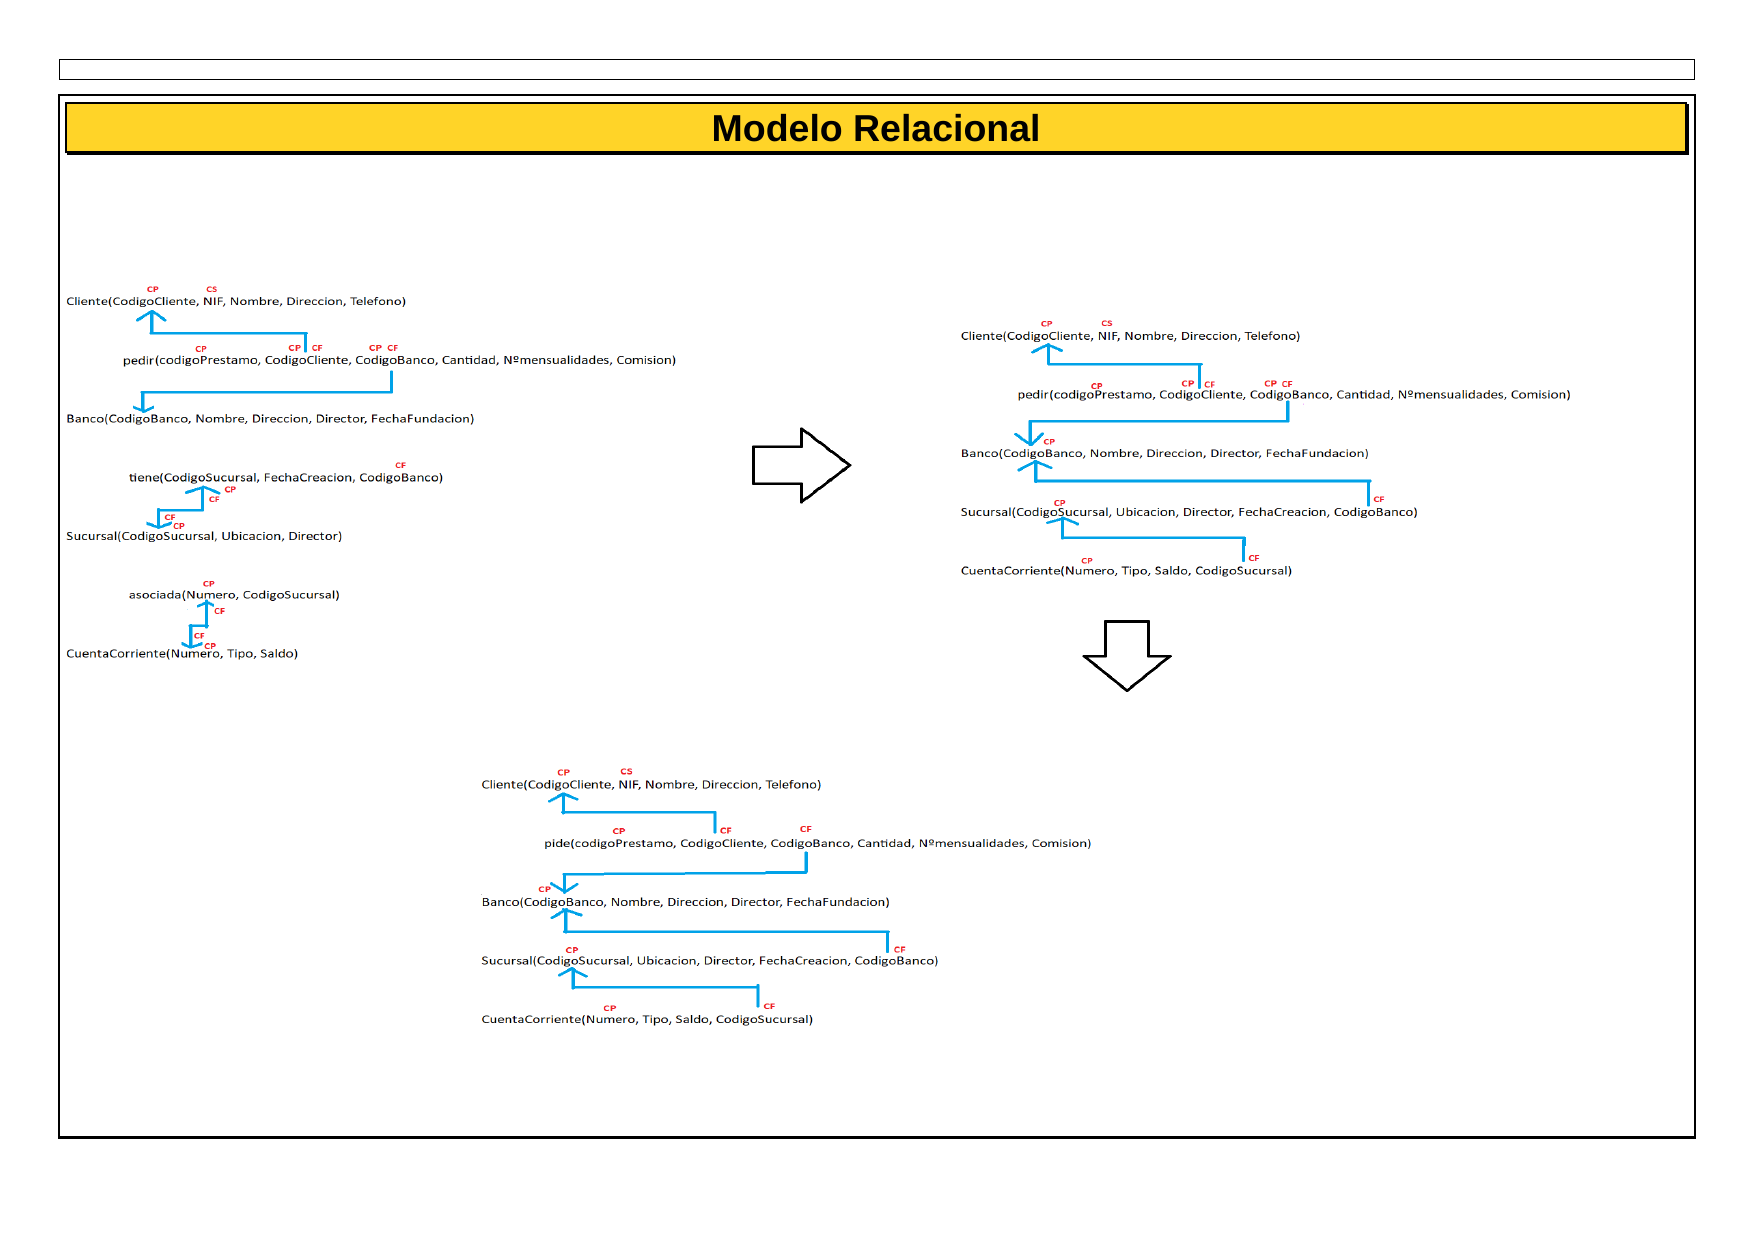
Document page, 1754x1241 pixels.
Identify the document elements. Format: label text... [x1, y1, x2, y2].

table_header Modelo Relacional [60, 96, 1694, 161]
table_cell [60, 161, 1694, 1136]
